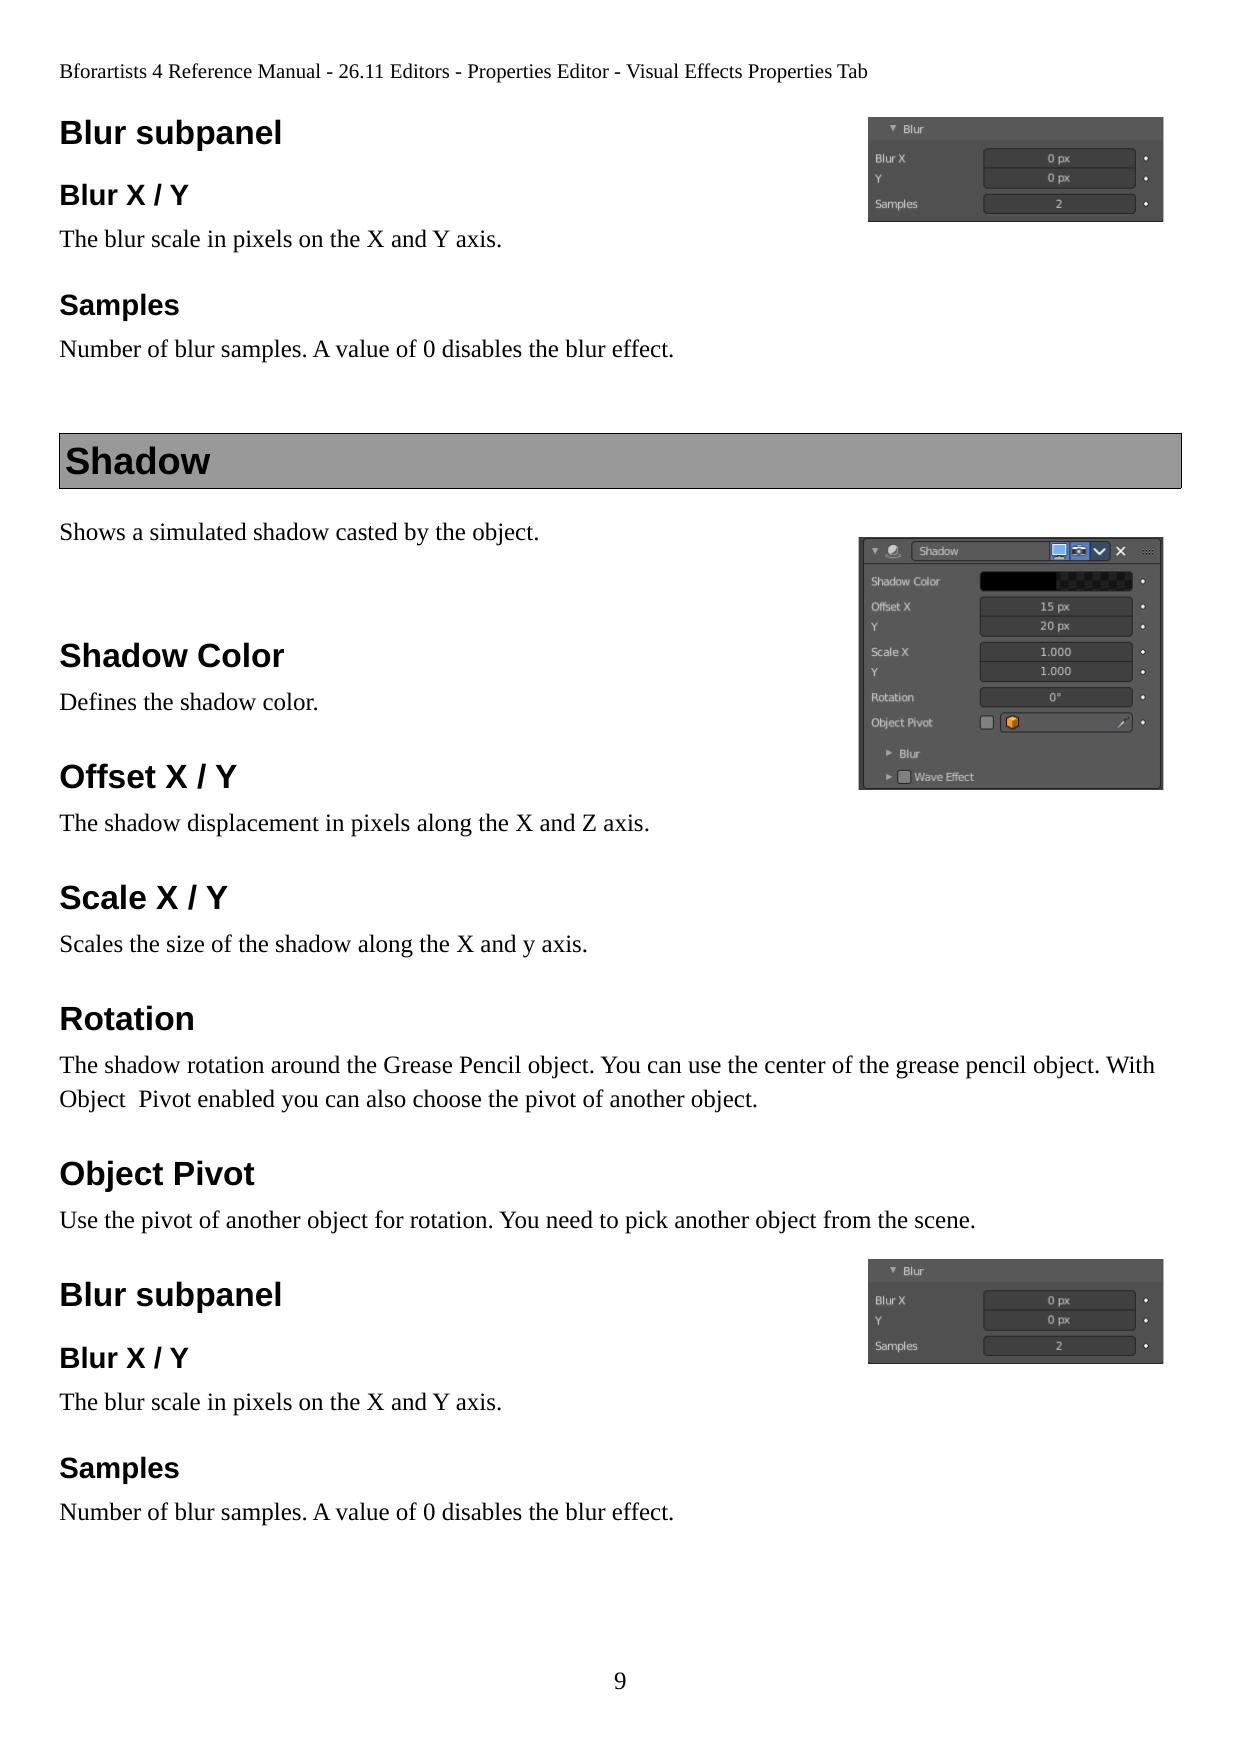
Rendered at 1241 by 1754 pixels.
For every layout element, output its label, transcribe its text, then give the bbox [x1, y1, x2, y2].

subtitle [1164, 1275, 1181, 1314]
subtitle Blur subpanel [59, 1275, 868, 1314]
subtitle Offset X / Y [59, 757, 1181, 795]
subtitle Blur X / Y [59, 1341, 1181, 1375]
text Defines the shadow color. [59, 687, 858, 716]
text The blur scale in pixels on the X and Y axis. [59, 224, 1181, 253]
subtitle Samples [59, 288, 1181, 322]
text Use the pivot of another object for rotation. You need to pick another object from the scene. [59, 1205, 1181, 1234]
text Number of blur samples. A value of 0 disables the blur effect. [59, 334, 1181, 363]
picture [858, 537, 1164, 790]
text Scales the size of the shadow along the X and y axis. [59, 929, 1181, 958]
subtitle [1164, 178, 1181, 212]
subtitle Scale X / Y [59, 878, 1181, 916]
subtitle Blur X / Y [59, 178, 868, 212]
subtitle [1164, 636, 1181, 674]
text The shadow rotation around the Grease Pencil object. You can use the center of the grease pencil object. With Object Pivot enabled you can also choose the pivot of another object. [59, 1050, 1181, 1113]
text Number of blur samples. A value of 0 disables the blur effect. [59, 1497, 1181, 1526]
subtitle Samples [59, 1451, 1181, 1485]
text The shadow displacement in pixels along the X and Z axis. [59, 808, 1181, 837]
subtitle Object Pivot [59, 1154, 1181, 1193]
subtitle Rotation [59, 999, 1181, 1037]
text Shows a simulated shadow casted by the object. [59, 517, 1181, 545]
picture [868, 117, 1164, 222]
text The blur scale in pixels on the X and Y axis. [59, 1387, 1181, 1416]
subtitle Blur subpanel [59, 113, 1181, 151]
subtitle Shadow Color [59, 636, 858, 674]
table_header Shadow [60, 434, 1181, 488]
picture [868, 1259, 1164, 1364]
